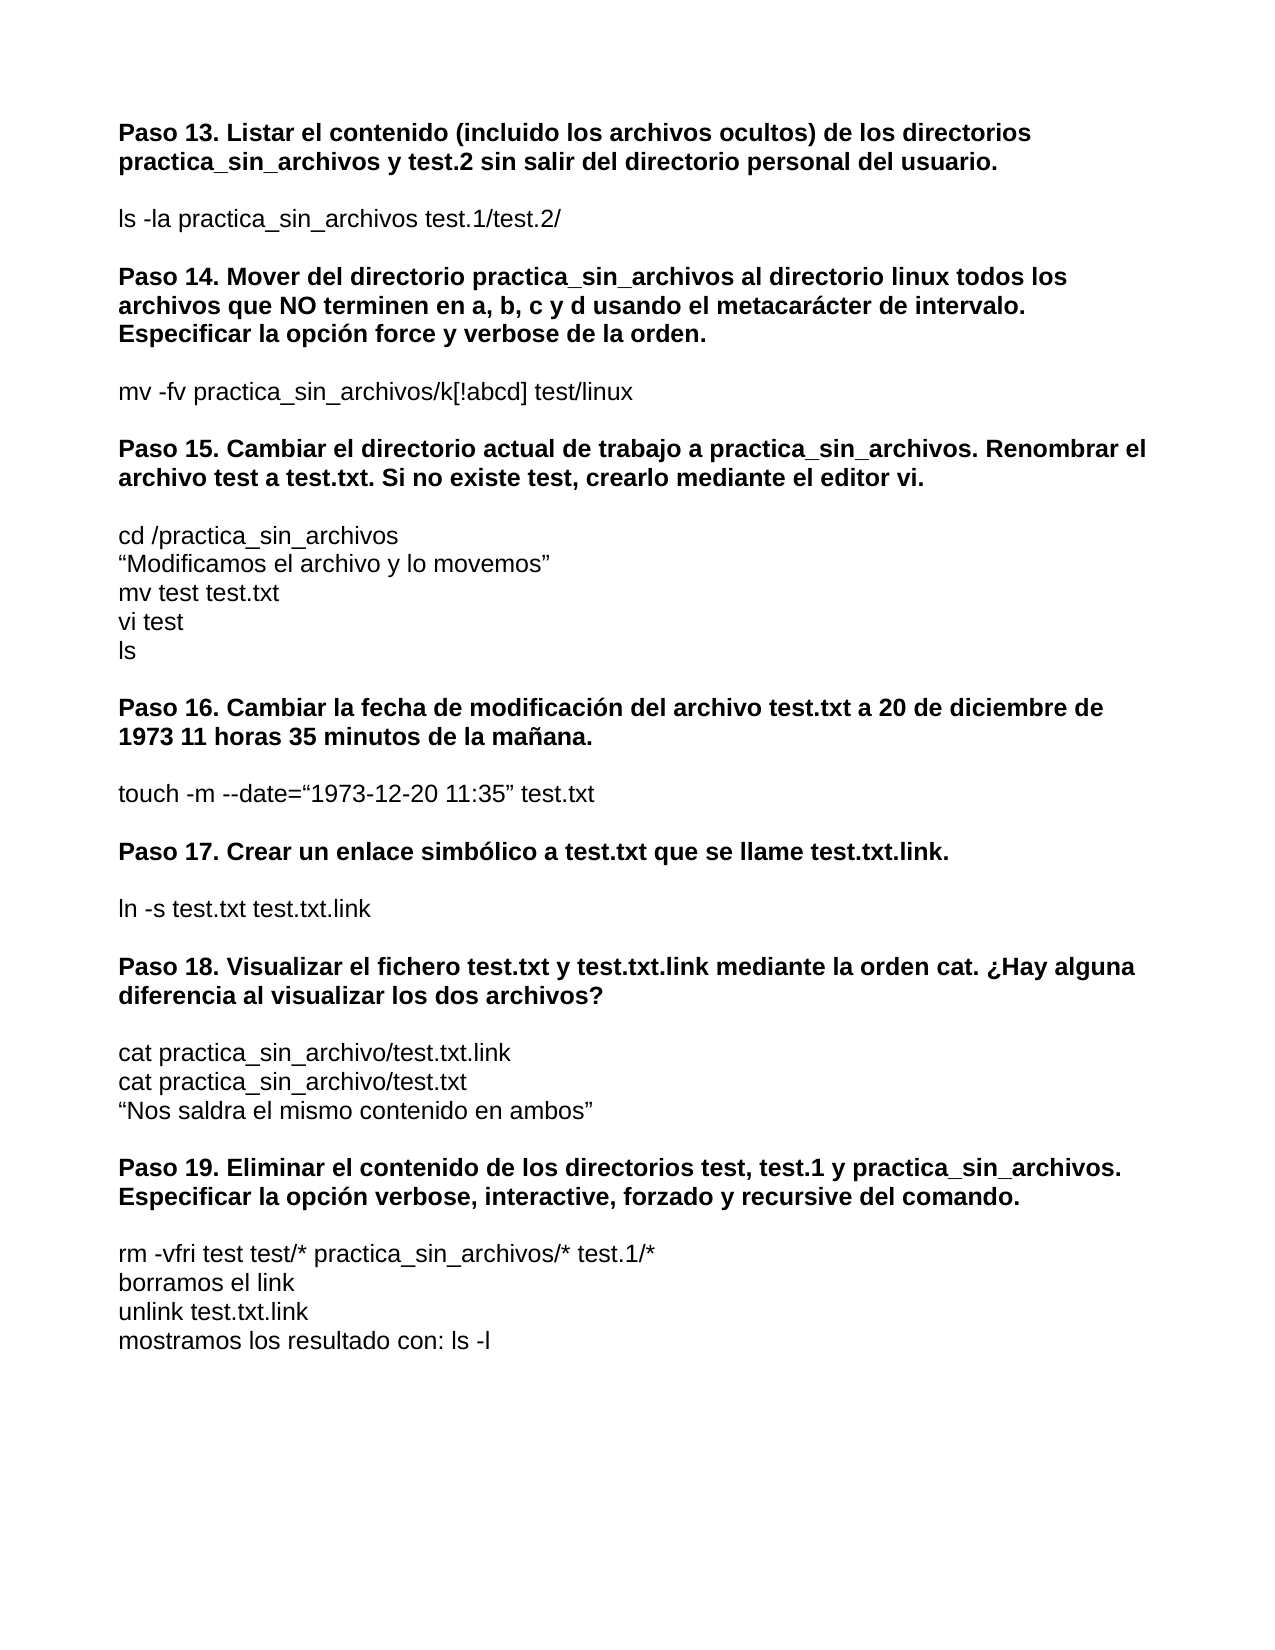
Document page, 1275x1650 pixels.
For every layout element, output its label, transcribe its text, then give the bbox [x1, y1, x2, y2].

text Paso 13. Listar el contenido (incluido los archivos ocultos) de los directorios practica_sin_archivos y test.2 sin salir del directorio personal del usuario. [118, 118, 1157, 176]
text Paso 14. Mover del directorio practica_sin_archivos al directorio linux todos los archivos que NO terminen en a, b, c y d usando el metacarácter de intervalo. Especificar la opción force y verbose de la orden. [118, 262, 1157, 348]
text cat practica_sin_archivo/test.txt.link [118, 1038, 1157, 1067]
text mostramos los resultado con: ls -l [118, 1326, 1157, 1354]
text “Modificamos el archivo y lo movemos” [118, 549, 1157, 578]
text Paso 18. Visualizar el fichero test.txt y test.txt.link mediante la orden cat. ¿Hay alguna diferencia al visualizar los dos archivos? [118, 952, 1157, 1009]
text Paso 15. Cambiar el directorio actual de trabajo a practica_sin_archivos. Renombrar el archivo test a test.txt. Si no existe test, crearlo mediante el editor vi. [118, 434, 1157, 492]
text vi test [118, 607, 1157, 636]
text rm -vfri test test/* practica_sin_archivos/* test.1/* [118, 1239, 1157, 1268]
text Paso 17. Crear un enlace simbólico a test.txt que se llame test.txt.link. [118, 837, 1157, 866]
text cd /practica_sin_archivos [118, 521, 1157, 549]
text ls -la practica_sin_archivos test.1/test.2/ [118, 204, 1157, 233]
text unlink test.txt.link [118, 1297, 1157, 1326]
text touch -m --date=“1973-12-20 11:35” test.txt [118, 779, 1157, 808]
text Paso 16. Cambiar la fecha de modificación del archivo test.txt a 20 de diciembre de 1973 11 horas 35 minutos de la mañana. [118, 693, 1157, 751]
text mv test test.txt [118, 578, 1157, 607]
text cat practica_sin_archivo/test.txt [118, 1067, 1157, 1096]
text borramos el link [118, 1268, 1157, 1297]
text mv -fv practica_sin_archivos/k[!abcd] test/linux [118, 377, 1157, 406]
text ln -s test.txt test.txt.link [118, 894, 1157, 923]
text “Nos saldra el mismo contenido en ambos” [118, 1096, 1157, 1124]
text ls [118, 636, 1157, 664]
text Paso 19. Eliminar el contenido de los directorios test, test.1 y practica_sin_archivos. Especificar la opción verbose, interactive, forzado y recursive del comando. [118, 1153, 1157, 1211]
